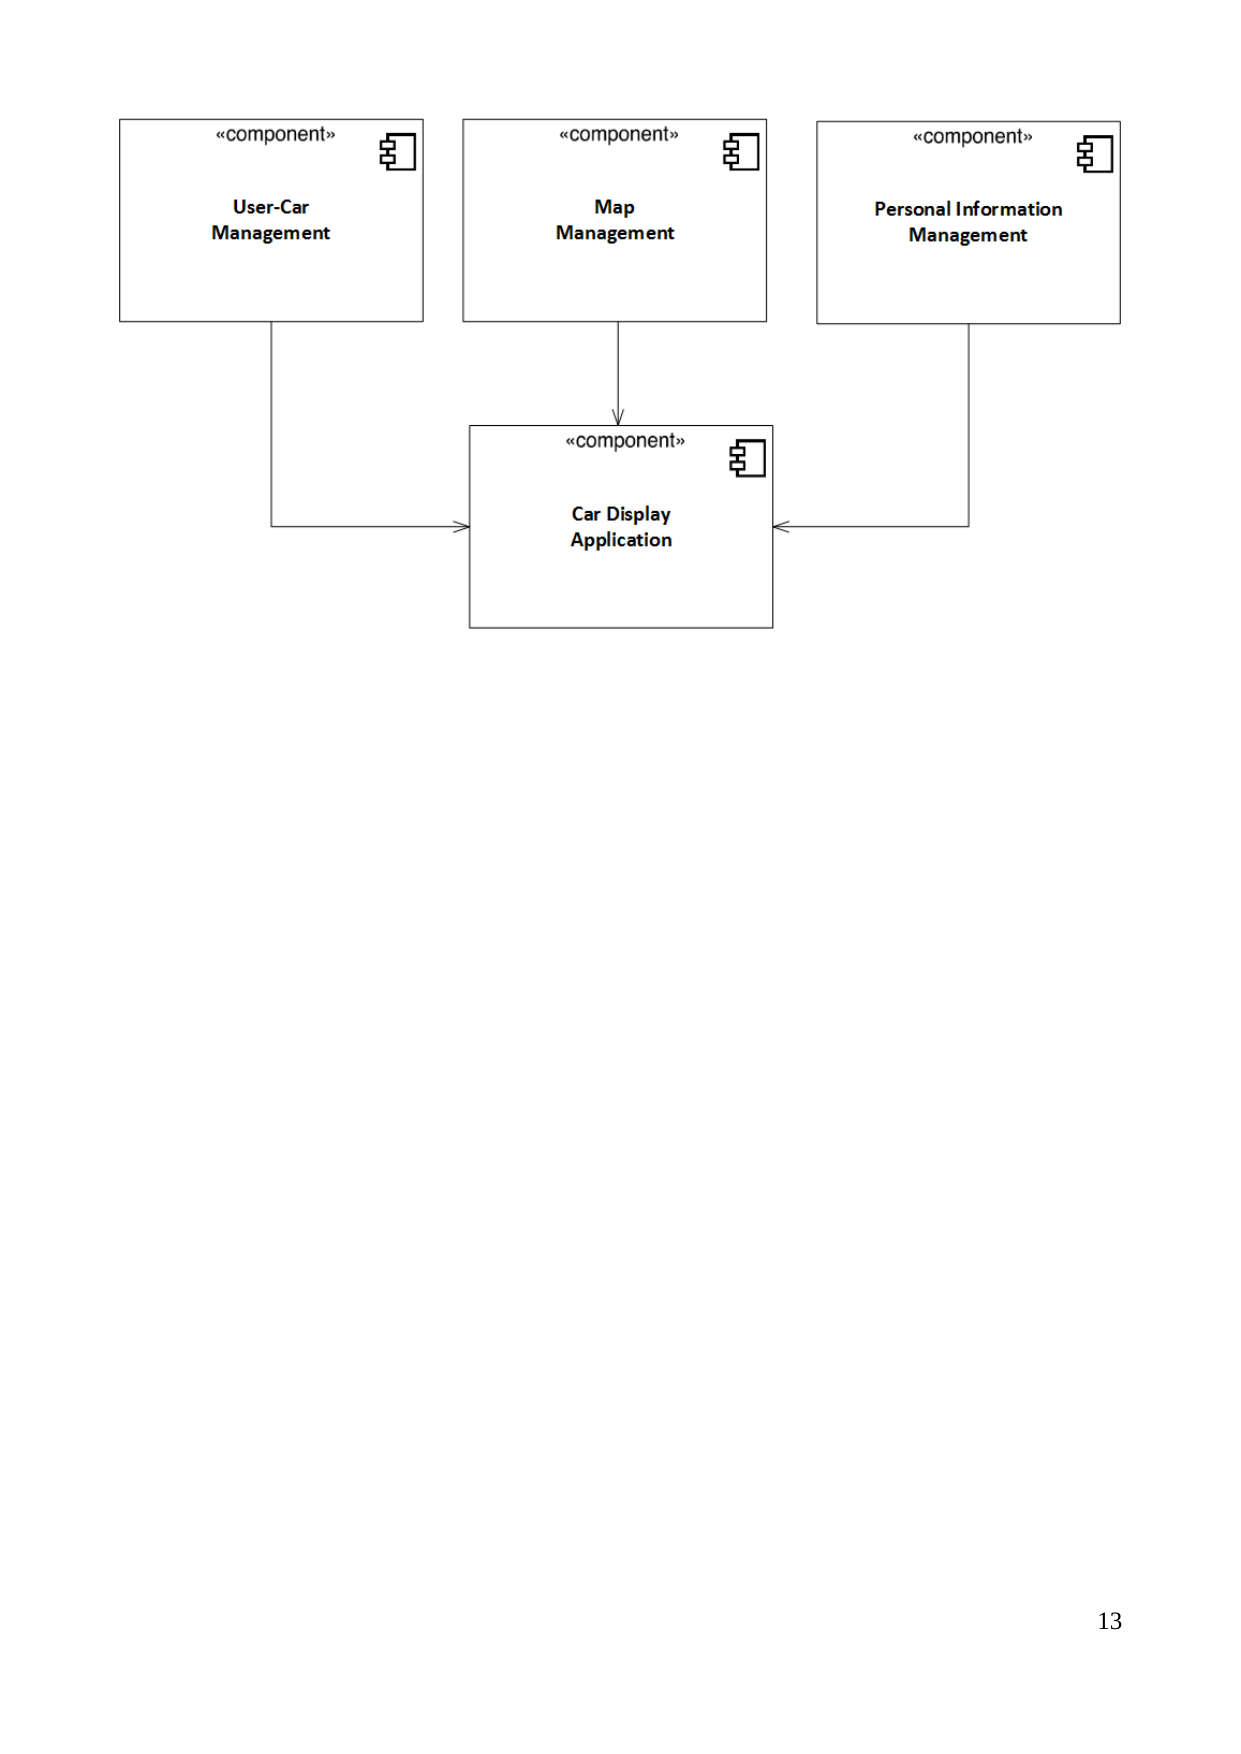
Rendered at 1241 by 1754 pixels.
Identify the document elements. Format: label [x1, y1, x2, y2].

picture [118, 118, 1122, 629]
